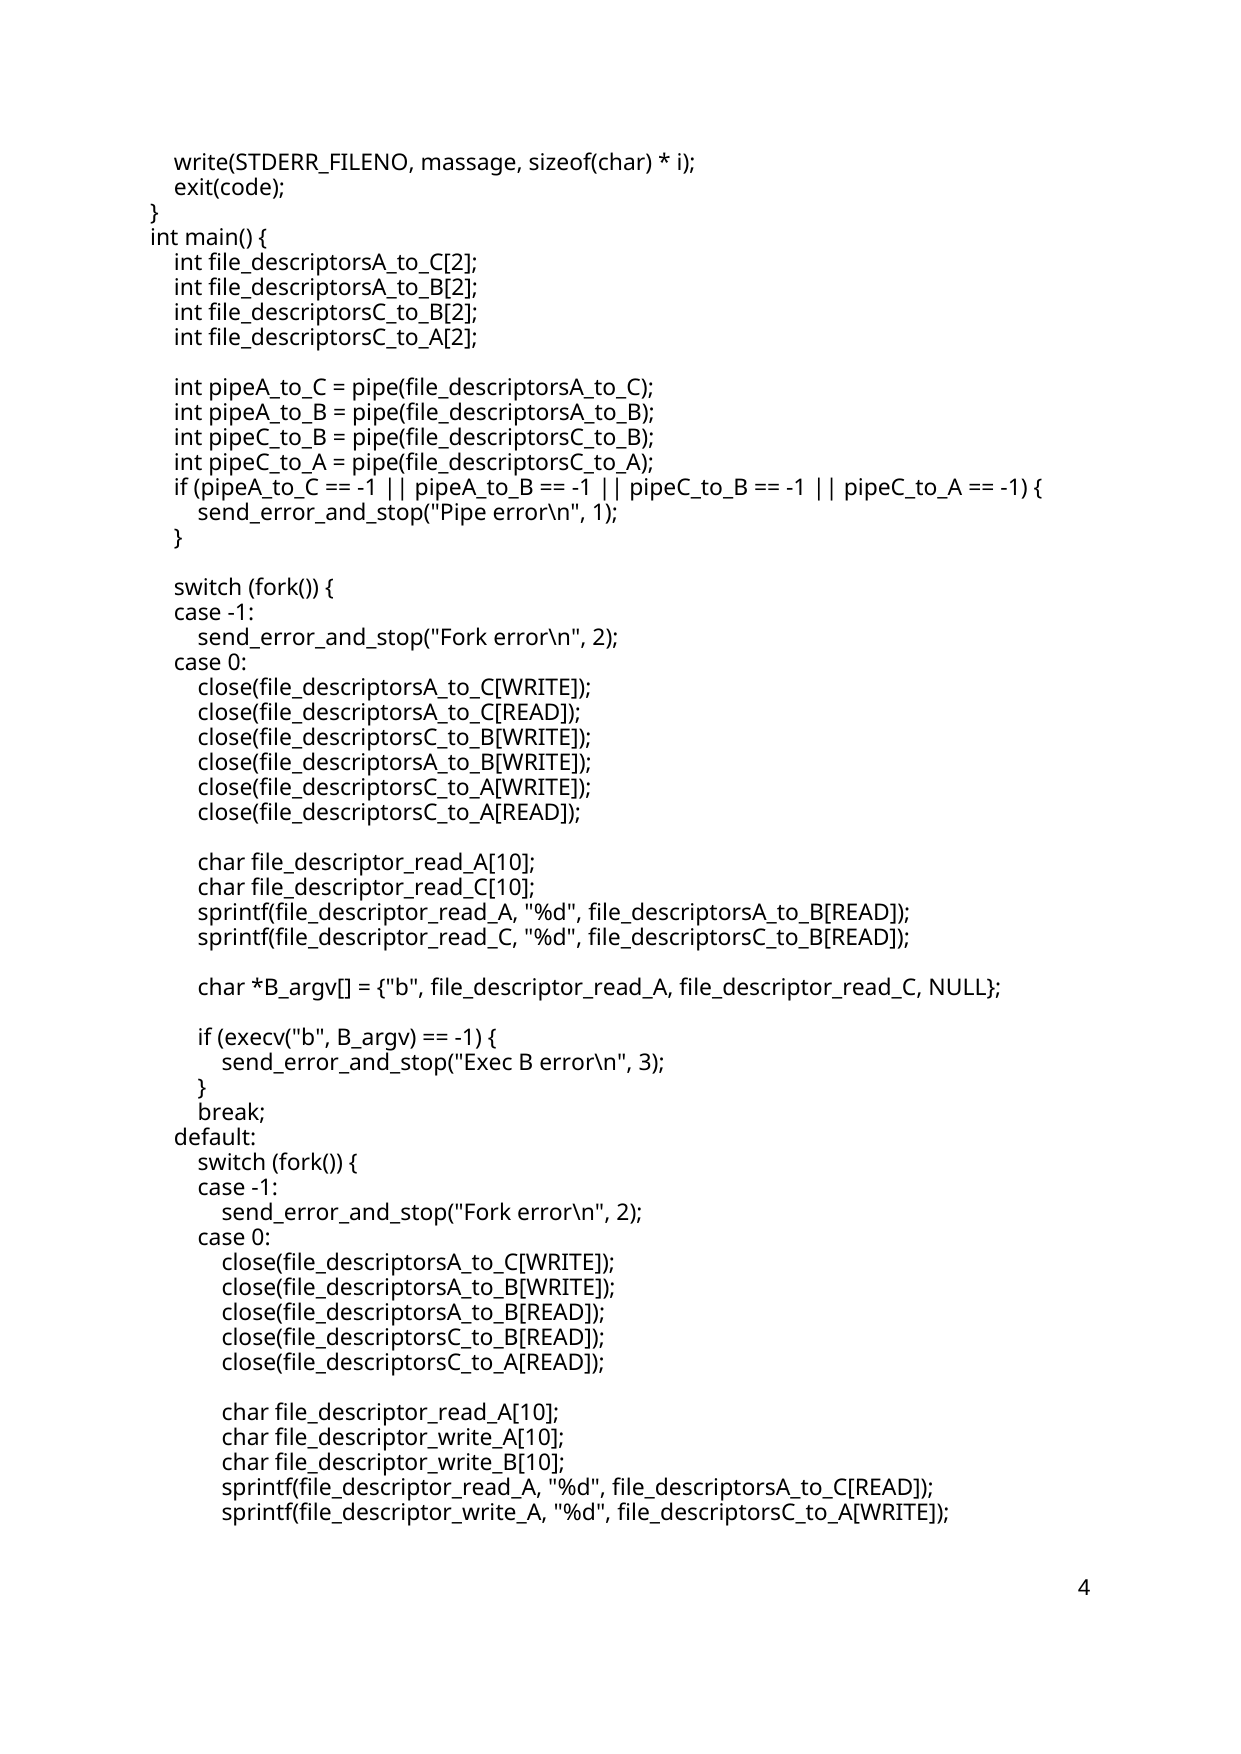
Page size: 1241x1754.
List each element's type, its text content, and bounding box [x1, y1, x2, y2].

text sprintf(file_descriptor_read_A, "%d", file_descriptorsA_to_C[READ]); [150, 1475, 1090, 1500]
text int file_descriptorsA_to_C[2]; [150, 250, 1090, 275]
text close(file_descriptorsA_to_C[WRITE]); [150, 1250, 1090, 1275]
text char file_descriptor_read_A[10]; [150, 850, 1090, 875]
text int file_descriptorsA_to_B[2]; [150, 275, 1090, 300]
text int pipeC_to_A = pipe(file_descriptorsC_to_A); [150, 450, 1090, 475]
text close(file_descriptorsA_to_B[WRITE]); [150, 1275, 1090, 1300]
text close(file_descriptorsA_to_B[WRITE]); [150, 750, 1090, 775]
text char *B_argv[] = {"b", file_descriptor_read_A, file_descriptor_read_C, NULL}; [150, 975, 1090, 1000]
text char file_descriptor_read_A[10]; [150, 1400, 1090, 1425]
text case -1: [150, 1175, 1090, 1200]
text int pipeA_to_B = pipe(file_descriptorsA_to_B); [150, 400, 1090, 425]
text send_error_and_stop("Fork error\n", 2); [150, 625, 1090, 650]
text close(file_descriptorsC_to_A[READ]); [150, 1350, 1090, 1375]
text case 0: [150, 1225, 1090, 1250]
text int pipeC_to_B = pipe(file_descriptorsC_to_B); [150, 425, 1090, 450]
text default: [150, 1125, 1090, 1150]
text switch (fork()) { [150, 575, 1090, 600]
text close(file_descriptorsC_to_B[WRITE]); [150, 725, 1090, 750]
text int pipeA_to_C = pipe(file_descriptorsA_to_C); [150, 375, 1090, 400]
text exit(code); [150, 175, 1090, 200]
text write(STDERR_FILENO, massage, sizeof(char) * i); [150, 150, 1090, 175]
text send_error_and_stop("Fork error\n", 2); [150, 1200, 1090, 1225]
text if (execv("b", B_argv) == -1) { [150, 1025, 1090, 1050]
text } [150, 525, 1090, 550]
text int main() { [150, 225, 1090, 250]
text close(file_descriptorsC_to_A[READ]); [150, 800, 1090, 825]
text if (pipeA_to_C == -1 || pipeA_to_B == -1 || pipeC_to_B == -1 || pipeC_to_A == -1) { [150, 475, 1090, 500]
text char file_descriptor_read_C[10]; [150, 875, 1090, 900]
text int file_descriptorsC_to_A[2]; [150, 325, 1090, 350]
text } [150, 200, 1090, 225]
text break; [150, 1100, 1090, 1125]
text case -1: [150, 600, 1090, 625]
text sprintf(file_descriptor_read_A, "%d", file_descriptorsA_to_B[READ]); [150, 900, 1090, 925]
text } [150, 1075, 1090, 1100]
text char file_descriptor_write_B[10]; [150, 1450, 1090, 1475]
text char file_descriptor_write_A[10]; [150, 1425, 1090, 1450]
text switch (fork()) { [150, 1150, 1090, 1175]
text sprintf(file_descriptor_write_A, "%d", file_descriptorsC_to_A[WRITE]); [150, 1500, 1090, 1525]
text case 0: [150, 650, 1090, 675]
text close(file_descriptorsC_to_A[WRITE]); [150, 775, 1090, 800]
text sprintf(file_descriptor_read_C, "%d", file_descriptorsC_to_B[READ]); [150, 925, 1090, 950]
text send_error_and_stop("Pipe error\n", 1); [150, 500, 1090, 525]
text close(file_descriptorsA_to_B[READ]); [150, 1300, 1090, 1325]
text close(file_descriptorsA_to_C[READ]); [150, 700, 1090, 725]
text close(file_descriptorsA_to_C[WRITE]); [150, 675, 1090, 700]
text int file_descriptorsC_to_B[2]; [150, 300, 1090, 325]
text close(file_descriptorsC_to_B[READ]); [150, 1325, 1090, 1350]
text send_error_and_stop("Exec B error\n", 3); [150, 1050, 1090, 1075]
